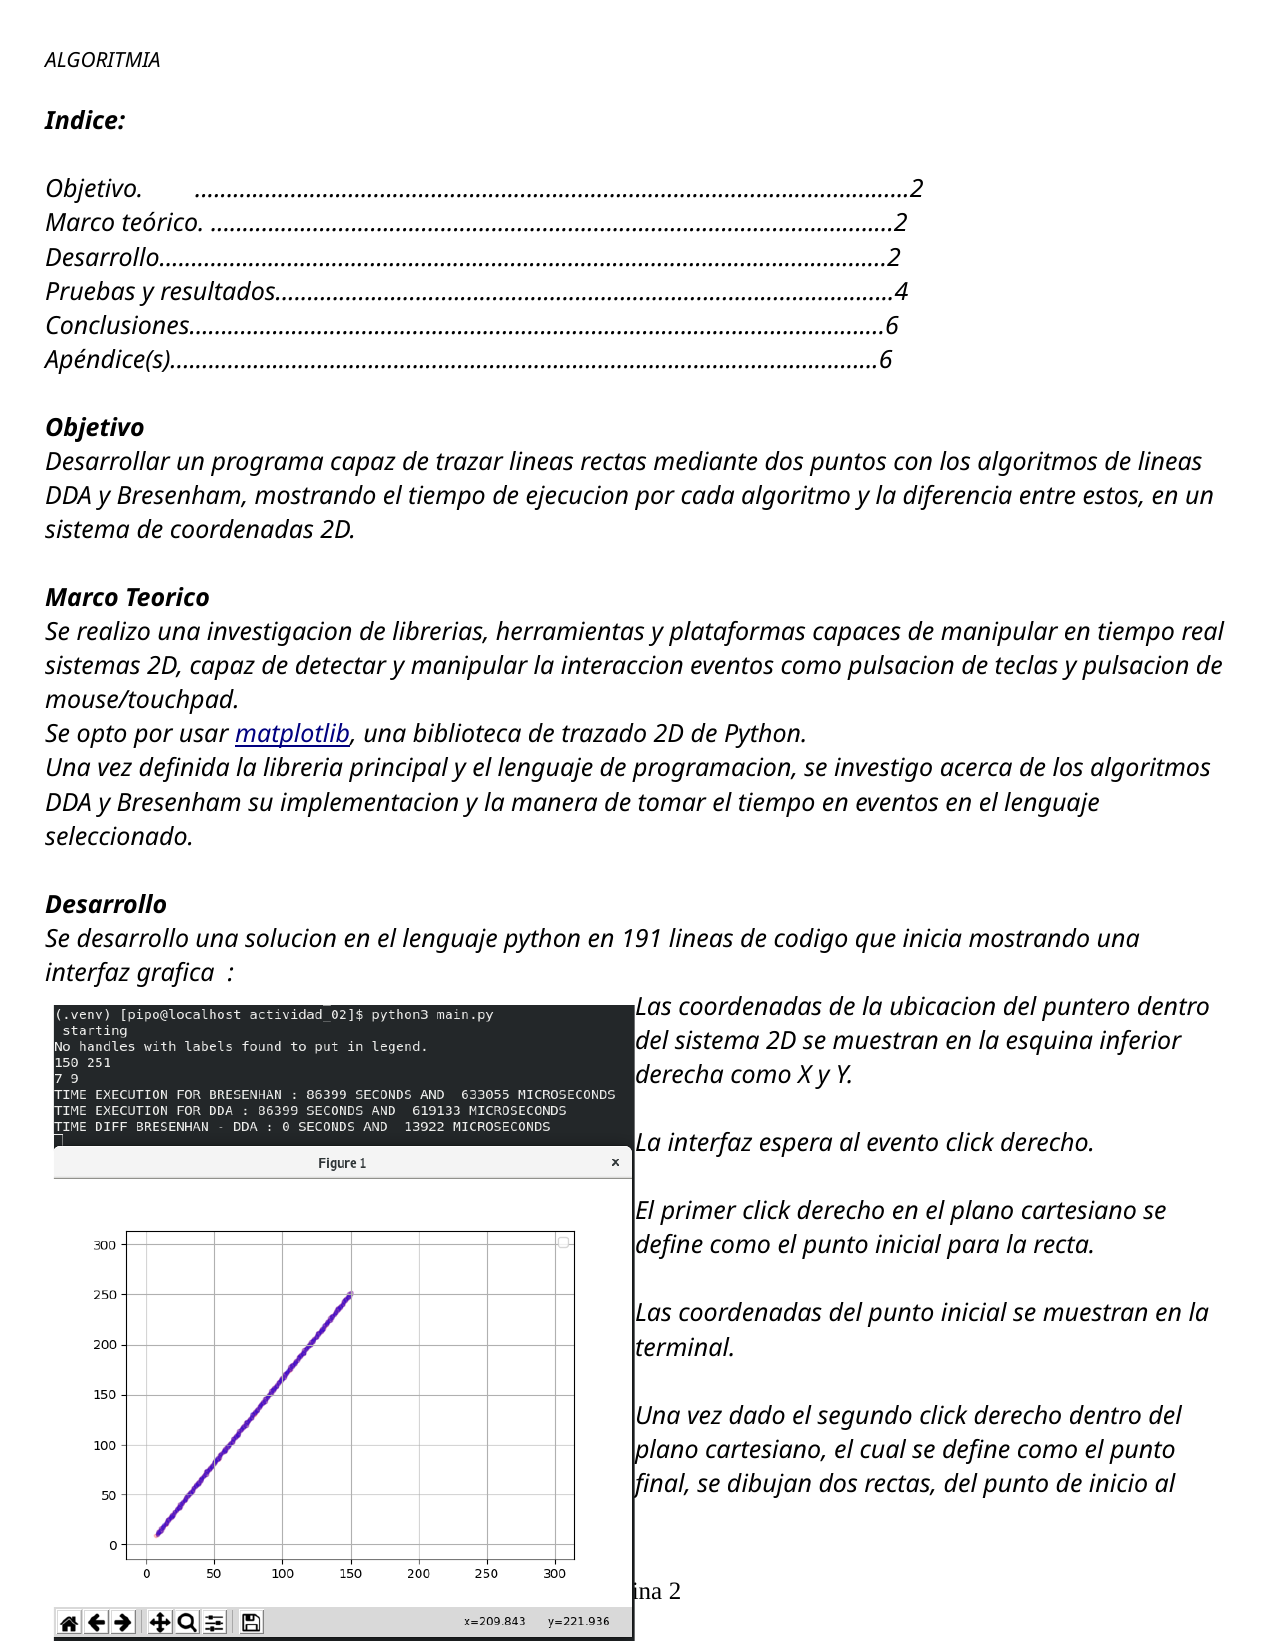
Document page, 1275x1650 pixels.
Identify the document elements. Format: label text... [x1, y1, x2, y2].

text Marco teórico. ...........................................................................................................2 [45, 205, 1230, 239]
text Se desarrollo una solucion en el lenguaje python en 191 lineas de codigo que inicia mostrando una interfaz grafica : [45, 920, 1230, 988]
text Conclusiones.............................................................................................................6 [45, 307, 1230, 341]
text Desarrollar un programa capaz de trazar lineas rectas mediante dos puntos con los algoritmos de lineas DDA y Bresenham, mostrando el tiempo de ejecucion por cada algoritmo y la diferencia entre estos, en un sistema de coordenadas 2D. [45, 443, 1230, 546]
text Desarrollo..................................................................................................................2 [45, 239, 1230, 273]
text Desarrollo [45, 886, 1230, 920]
text Las coordenadas de la ubicacion del puntero dentro del sistema 2D se muestran en la esquina inferior derecha como X y Y. [45, 988, 1230, 1091]
text El primer click derecho en el plano cartesiano se define como el punto inicial para la recta. [635, 1193, 1230, 1295]
text Se realizo una investigacion de librerias, herramientas y plataformas capaces de manipular en tiempo real sistemas 2D, capaz de detectar y manipular la interaccion eventos como pulsacion de teclas y pulsacion de mouse/touchpad. Se opto por usar matplotlib, una biblioteca de trazado 2D de Python. Una vez definida la libreria principal y el lenguaje de programacion, se investigo acerca de los algoritmos DDA y Bresenham su implementacion y la manera de tomar el tiempo en eventos en el lenguaje seleccionado. [45, 614, 1230, 852]
text Indice: [45, 103, 1230, 137]
text Marco Teorico [45, 580, 1230, 614]
text Las coordenadas del punto inicial se muestran en la terminal. [635, 1295, 1230, 1363]
text Objetivo. ................................................................................................................2 [45, 171, 1230, 205]
picture [53, 1005, 635, 1641]
text Objetivo [45, 409, 1230, 443]
text Apéndice(s)...............................................................................................................6 [45, 341, 1230, 375]
text Una vez dado el segundo click derecho dentro del plano cartesiano, el cual se define como el punto final, se dibujan dos rectas, del punto de inicio al [635, 1397, 1230, 1499]
text Pruebas y resultados.................................................................................................4 [45, 273, 1230, 307]
text La interfaz espera al evento click derecho. [635, 1125, 1230, 1159]
